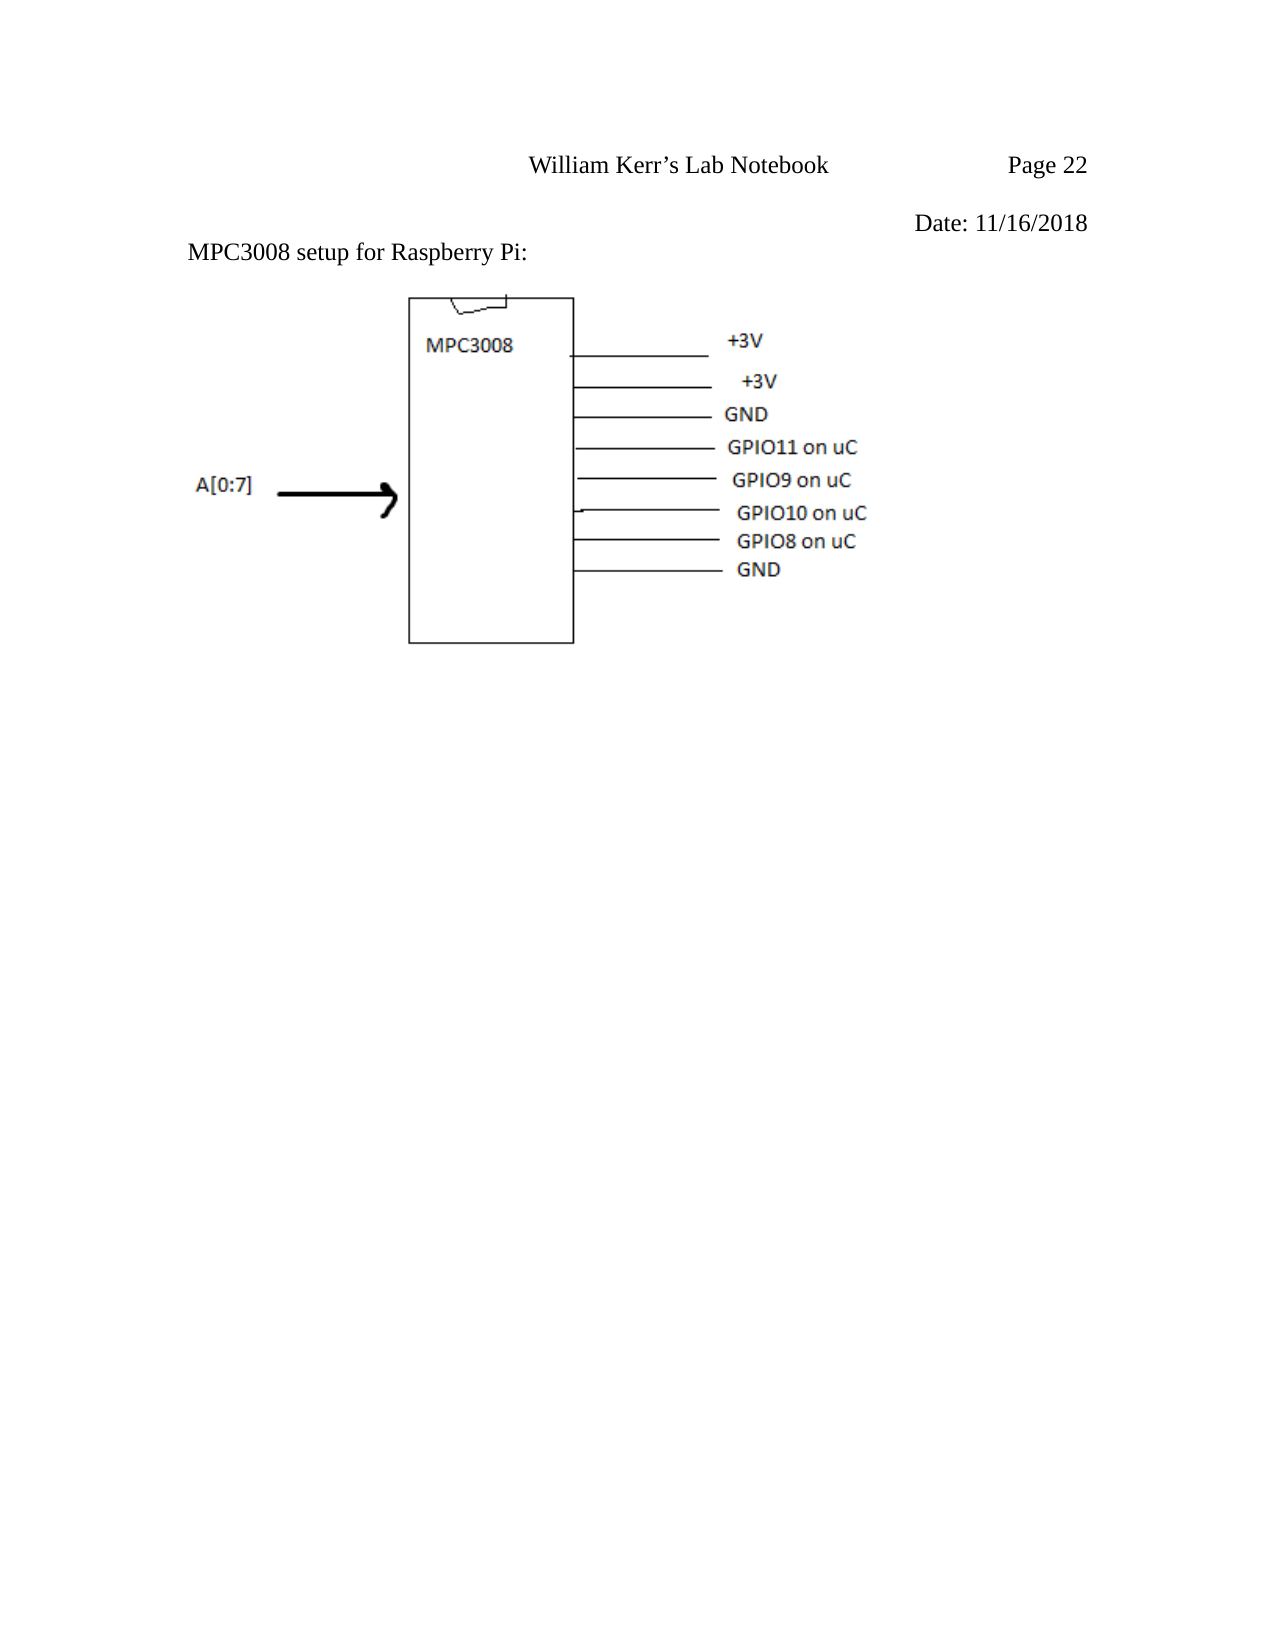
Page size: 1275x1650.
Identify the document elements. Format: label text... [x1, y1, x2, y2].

picture [174, 282, 903, 699]
text Date: 11/16/2018 [187, 208, 1087, 237]
text MPC3008 setup for Raspberry Pi: [187, 237, 1087, 266]
